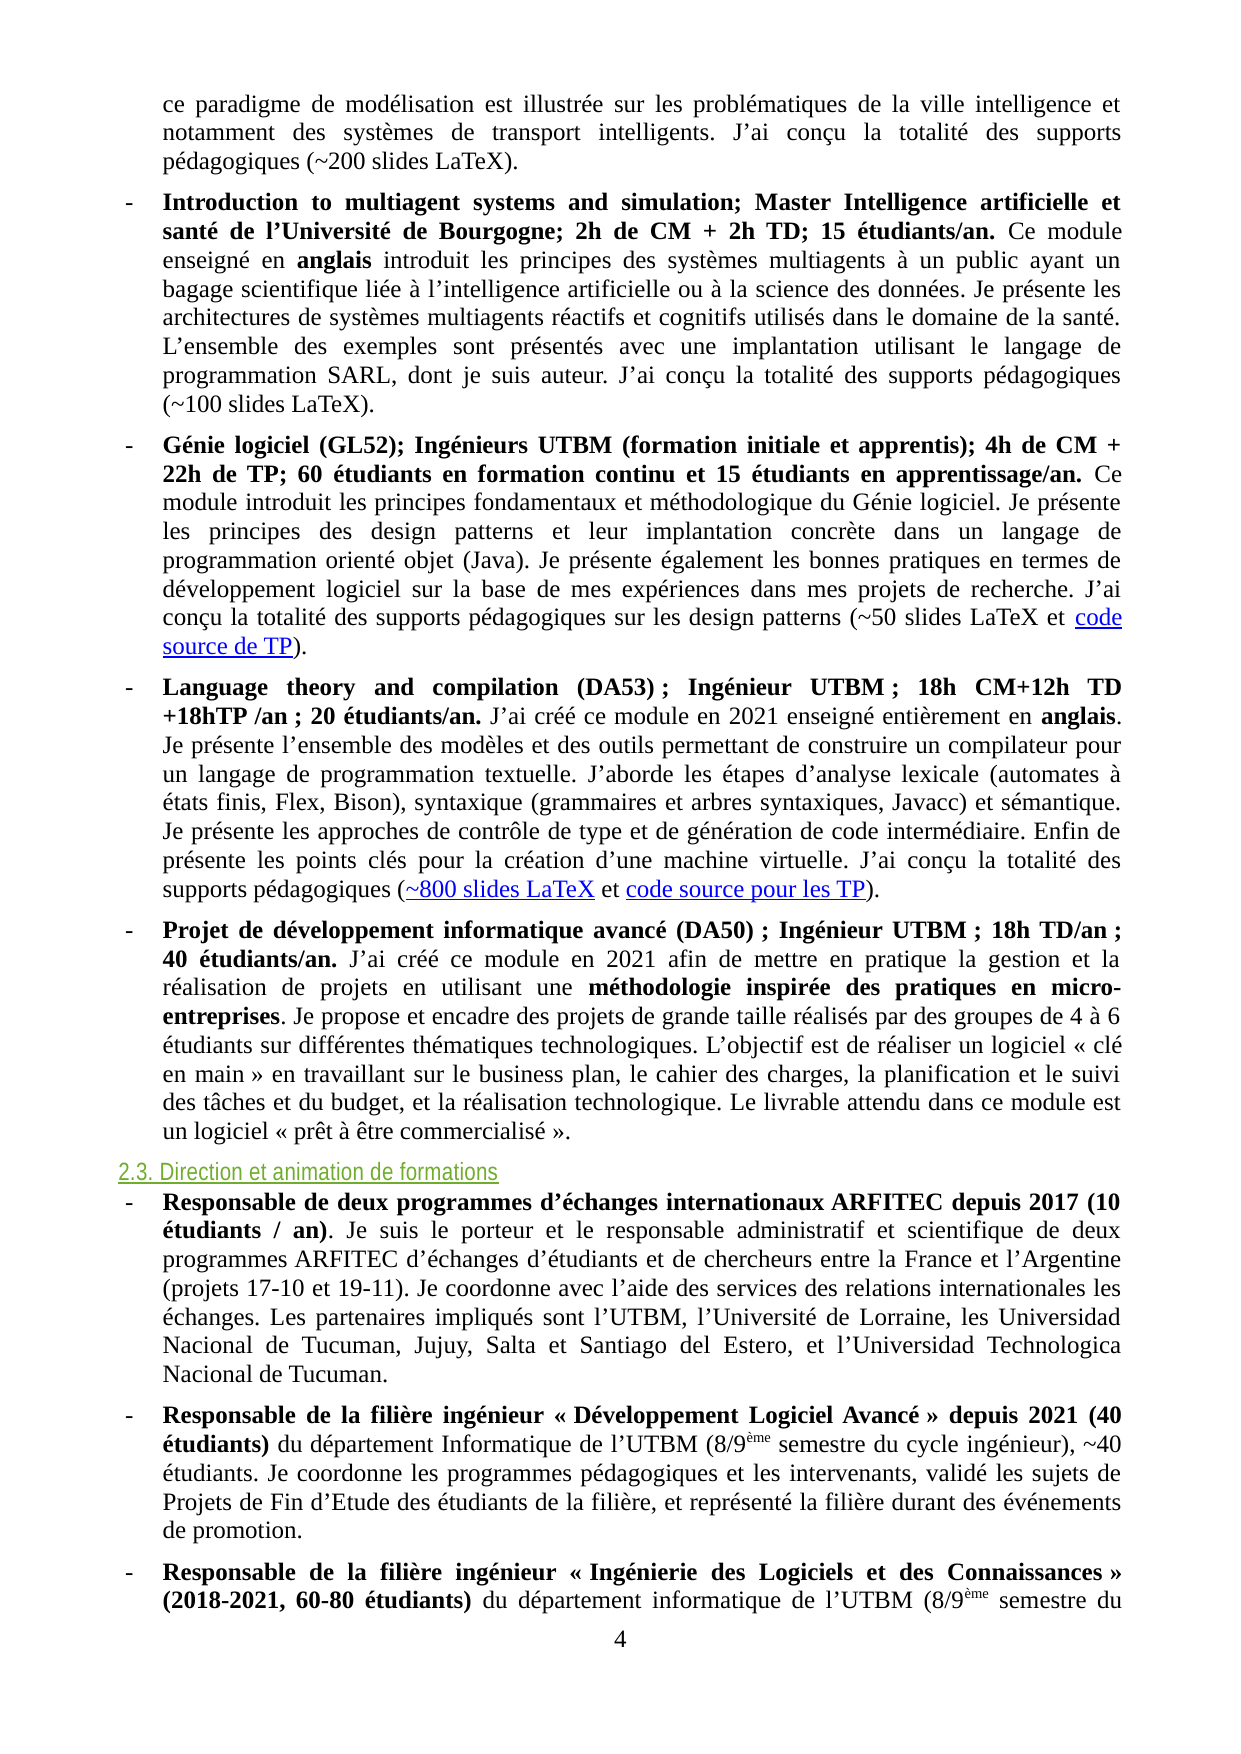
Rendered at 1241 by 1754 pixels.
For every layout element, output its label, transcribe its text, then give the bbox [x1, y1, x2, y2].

list Génie logiciel (GL52); Ingénieurs UTBM (formation initiale et apprentis); 4h de CM + 22h de TP; 60 étudiants en formation continu et 15 étudiants en apprentissage/an. Ce module introduit les principes fondamentaux et méthodologique du Génie logiciel. Je présente les principes des design patterns et leur implantation concrète dans un langage de programmation orienté objet (Java). Je présente également les bonnes pratiques en termes de développement logiciel sur la base de mes expériences dans mes projets de recherche. J’ai conçu la totalité des supports pédagogiques sur les design patterns (~50 slides LaTeX et code source de TP). [125, 430, 1122, 660]
subtitle 2.3. Direction et animation de formations [118, 1157, 1122, 1187]
list Responsable de la filière ingénieur « Ingénierie des Logiciels et des Connaissances » (2018-2021, 60-80 étudiants) du département informatique de l’UTBM (8/9ème semestre du [125, 1557, 1122, 1614]
list Responsable de la filière ingénieur « Développement Logiciel Avancé » depuis 2021 (40 étudiants) du département Informatique de l’UTBM (8/9ème semestre du cycle ingénieur), ~40 étudiants. Je coordonne les programmes pédagogiques et les intervenants, validé les sujets de Projets de Fin d’Etude des étudiants de la filière, et représenté la filière durant des événements de promotion. [125, 1400, 1122, 1544]
list Projet de développement informatique avancé (DA50) ; Ingénieur UTBM ; 18h TD/an ; 40 étudiants/an. J’ai créé ce module en 2021 afin de mettre en pratique la gestion et la réalisation de projets en utilisant une méthodologie inspirée des pratiques en micro-entreprises. Je propose et encadre des projets de grande taille réalisés par des groupes de 4 à 6 étudiants sur différentes thématiques technologiques. L’objectif est de réaliser un logiciel « clé en main » en travaillant sur le business plan, le cahier des charges, la planification et le suivi des tâches et du budget, et la réalisation technologique. Le livrable attendu dans ce module est un logiciel « prêt à être commercialisé ». [125, 915, 1122, 1145]
list Responsable de deux programmes d’échanges internationaux ARFITEC depuis 2017 (10 étudiants / an). Je suis le porteur et le responsable administratif et scientifique de deux programmes ARFITEC d’échanges d’étudiants et de chercheurs entre la France et l’Argentine (projets 17-10 et 19-11). Je coordonne avec l’aide des services des relations internationales les échanges. Les partenaires impliqués sont l’UTBM, l’Université de Lorraine, les Universidad Nacional de Tucuman, Jujuy, Salta et Santiago del Estero, et l’Universidad Technologica Nacional de Tucuman. [125, 1187, 1122, 1388]
list Introduction to multiagent systems and simulation; Master Intelligence artificielle et santé de l’Université de Bourgogne; 2h de CM + 2h TD; 15 étudiants/an. Ce module enseigné en anglais introduit les principes des systèmes multiagents à un public ayant un bagage scientifique liée à l’intelligence artificielle ou à la science des données. Je présente les architectures de systèmes multiagents réactifs et cognitifs utilisés dans le domaine de la santé. L’ensemble des exemples sont présentés avec une implantation utilisant le langage de programmation SARL, dont je suis auteur. J’ai conçu la totalité des supports pédagogiques (~100 slides LaTeX). [125, 187, 1122, 417]
list ce paradigme de modélisation est illustrée sur les problématiques de la ville intelligence et notamment des systèmes de transport intelligents. J’ai conçu la totalité des supports pédagogiques (~200 slides LaTeX). [125, 89, 1122, 175]
list Language theory and compilation (DA53) ; Ingénieur UTBM ; 18h CM+12h TD +18hTP /an ; 20 étudiants/an. J’ai créé ce module en 2021 enseigné entièrement en anglais. Je présente l’ensemble des modèles et des outils permettant de construire un compilateur pour un langage de programmation textuelle. J’aborde les étapes d’analyse lexicale (automates à états finis, Flex, Bison), syntaxique (grammaires et arbres syntaxiques, Javacc) et sémantique. Je présente les approches de contrôle de type et de génération de code intermédiaire. Enfin de présente les points clés pour la création d’une machine virtuelle. J’ai conçu la totalité des supports pédagogiques (~800 slides LaTeX et code source pour les TP). [125, 672, 1122, 902]
